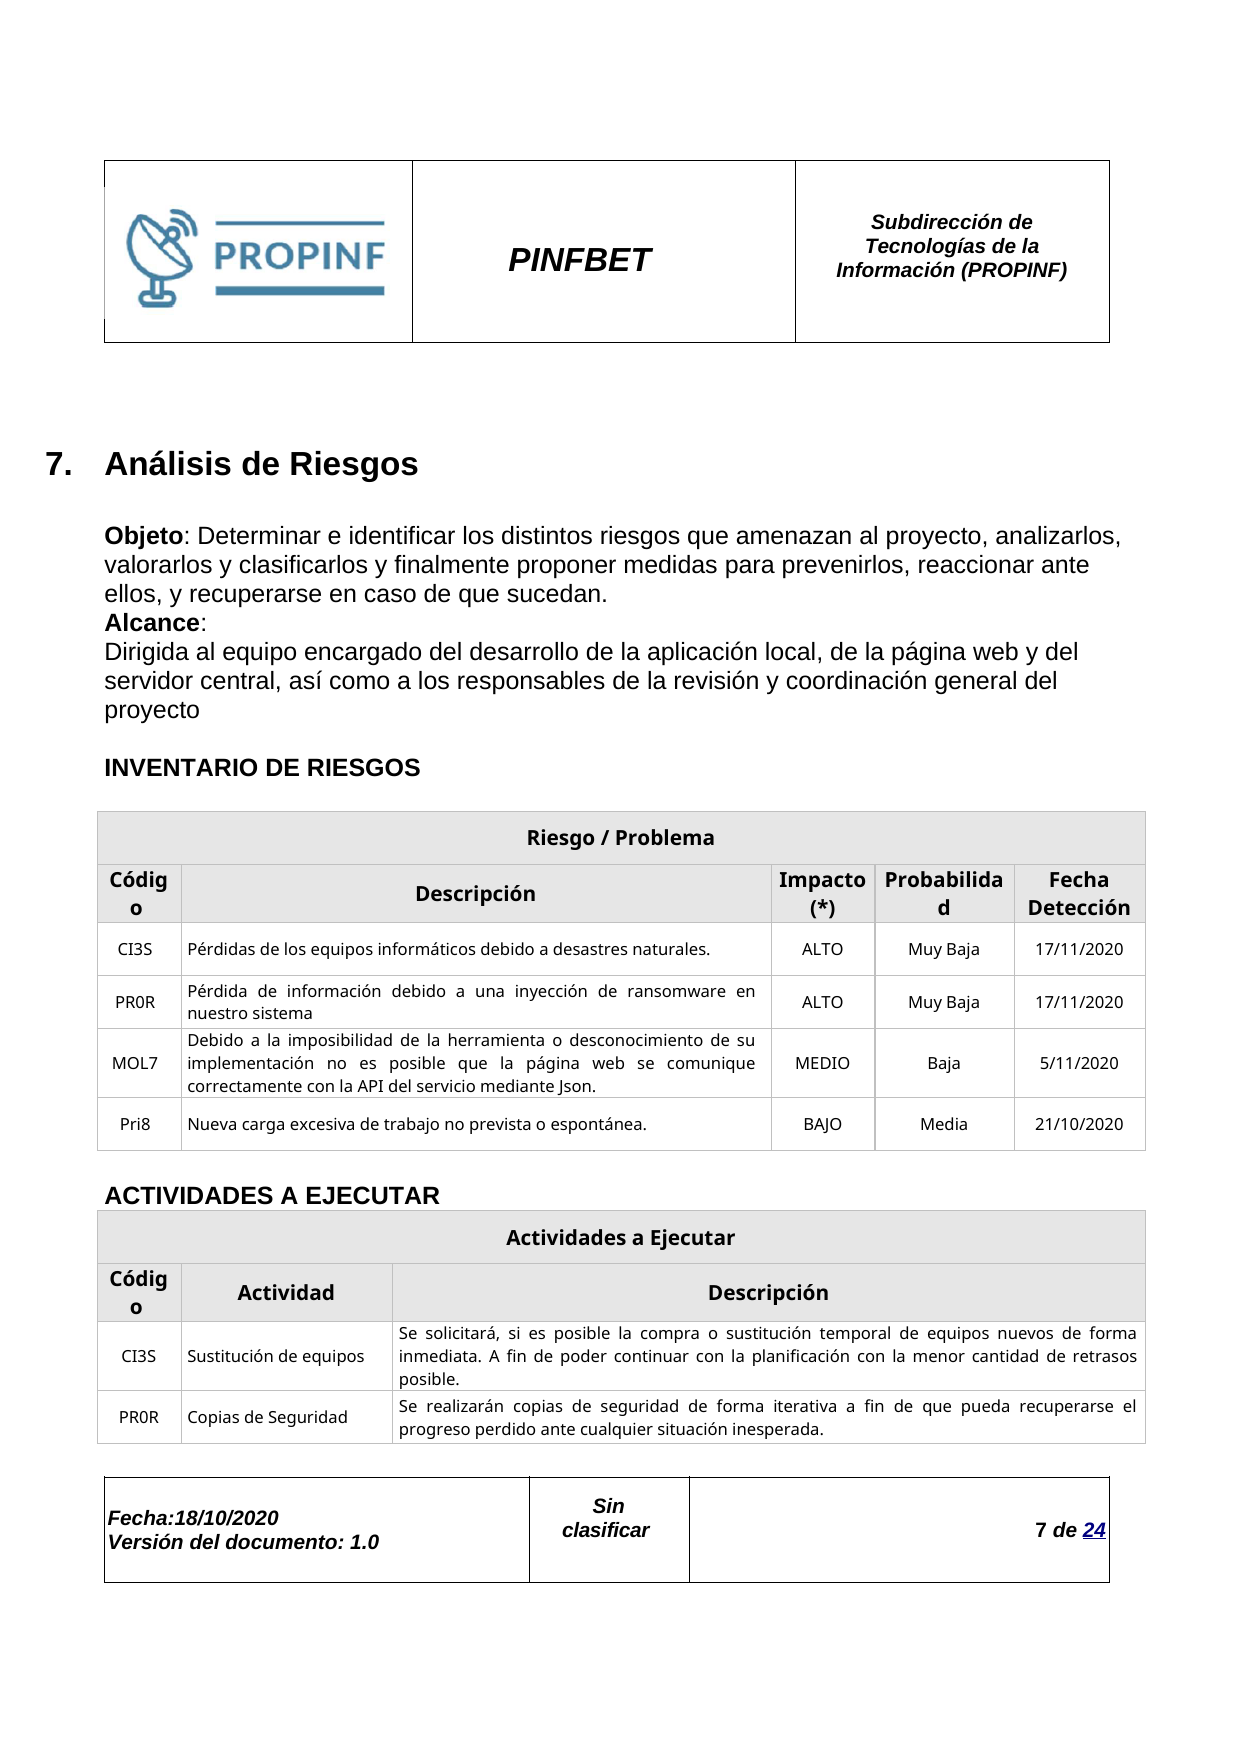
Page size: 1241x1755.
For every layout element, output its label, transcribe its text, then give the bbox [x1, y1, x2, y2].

table_cell Pérdidas de los equipos informáticos debido a desastres naturales. [182, 923, 771, 975]
table_cell Muy Baja [876, 976, 1014, 1028]
table_header Riesgo / Problema [98, 812, 1145, 864]
table_cell PR0R [98, 976, 181, 1028]
text ACTIVIDADES A EJECUTAR [104, 1181, 1138, 1210]
table_cell Baja [876, 1029, 1014, 1097]
table_cell 17/11/2020 [1015, 976, 1145, 1028]
table_cell Código [98, 865, 181, 922]
table_cell 21/10/2020 [1015, 1098, 1145, 1150]
table_cell Descripción [393, 1264, 1145, 1321]
table_cell Debido a la imposibilidad de la herramienta o desconocimiento de su implementación no es posible que la página web se comunique correctamente con la API del servicio mediante Json. [182, 1029, 771, 1097]
table_cell Pri8 [98, 1098, 181, 1150]
text Alcance: [104, 608, 1138, 637]
table_cell Pérdida de información debido a una inyección de ransomware en nuestro sistema [182, 976, 771, 1028]
table_cell Nueva carga excesiva de trabajo no prevista o espontánea. [182, 1098, 771, 1150]
table_header Actividades a Ejecutar [98, 1211, 1145, 1263]
table_cell Se realizarán copias de seguridad de forma iterativa a fin de que pueda recuperarse el progreso perdido ante cualquier situación inesperada. [393, 1391, 1145, 1443]
table_cell CI3S [98, 923, 181, 975]
table_cell Muy Baja [876, 923, 1014, 975]
table_cell 5/11/2020 [1015, 1029, 1145, 1097]
table_cell ALTO [772, 976, 874, 1028]
table_cell Media [876, 1098, 1014, 1150]
table_cell Copias de Seguridad [182, 1391, 392, 1443]
table_cell Se solicitará, si es posible la compra o sustitución temporal de equipos nuevos de forma inmediata. A fin de poder continuar con la planificación con la menor cantidad de retrasos posible. [393, 1322, 1145, 1390]
table_cell MEDIO [772, 1029, 874, 1097]
subtitle Análisis de Riesgos [45, 444, 1138, 482]
table_cell BAJO [772, 1098, 874, 1150]
table_cell CI3S [98, 1322, 181, 1390]
table_cell Probabilidad [876, 865, 1014, 922]
table_cell ALTO [772, 923, 874, 975]
table_cell Sustitución de equipos [182, 1322, 392, 1390]
table_cell MOL7 [98, 1029, 181, 1097]
table_cell Actividad [182, 1264, 392, 1321]
table_cell 17/11/2020 [1015, 923, 1145, 975]
table_cell PR0R [98, 1391, 181, 1443]
text Dirigida al equipo encargado del desarrollo de la aplicación local, de la página web y del servidor central, así como a los responsables de la revisión y coordinación general del proyecto [104, 637, 1138, 723]
text INVENTARIO DE RIESGOS [104, 753, 1138, 782]
table_cell Fecha Detección [1015, 865, 1145, 922]
text Objeto: Determinar e identificar los distintos riesgos que amenazan al proyecto, analizarlos, valorarlos y clasificarlos y finalmente proponer medidas para prevenirlos, reaccionar ante ellos, y recuperarse en caso de que sucedan. [104, 521, 1138, 607]
table_cell Código [98, 1264, 181, 1321]
table_cell Impacto (*) [772, 865, 874, 922]
table_cell Descripción [182, 865, 771, 922]
